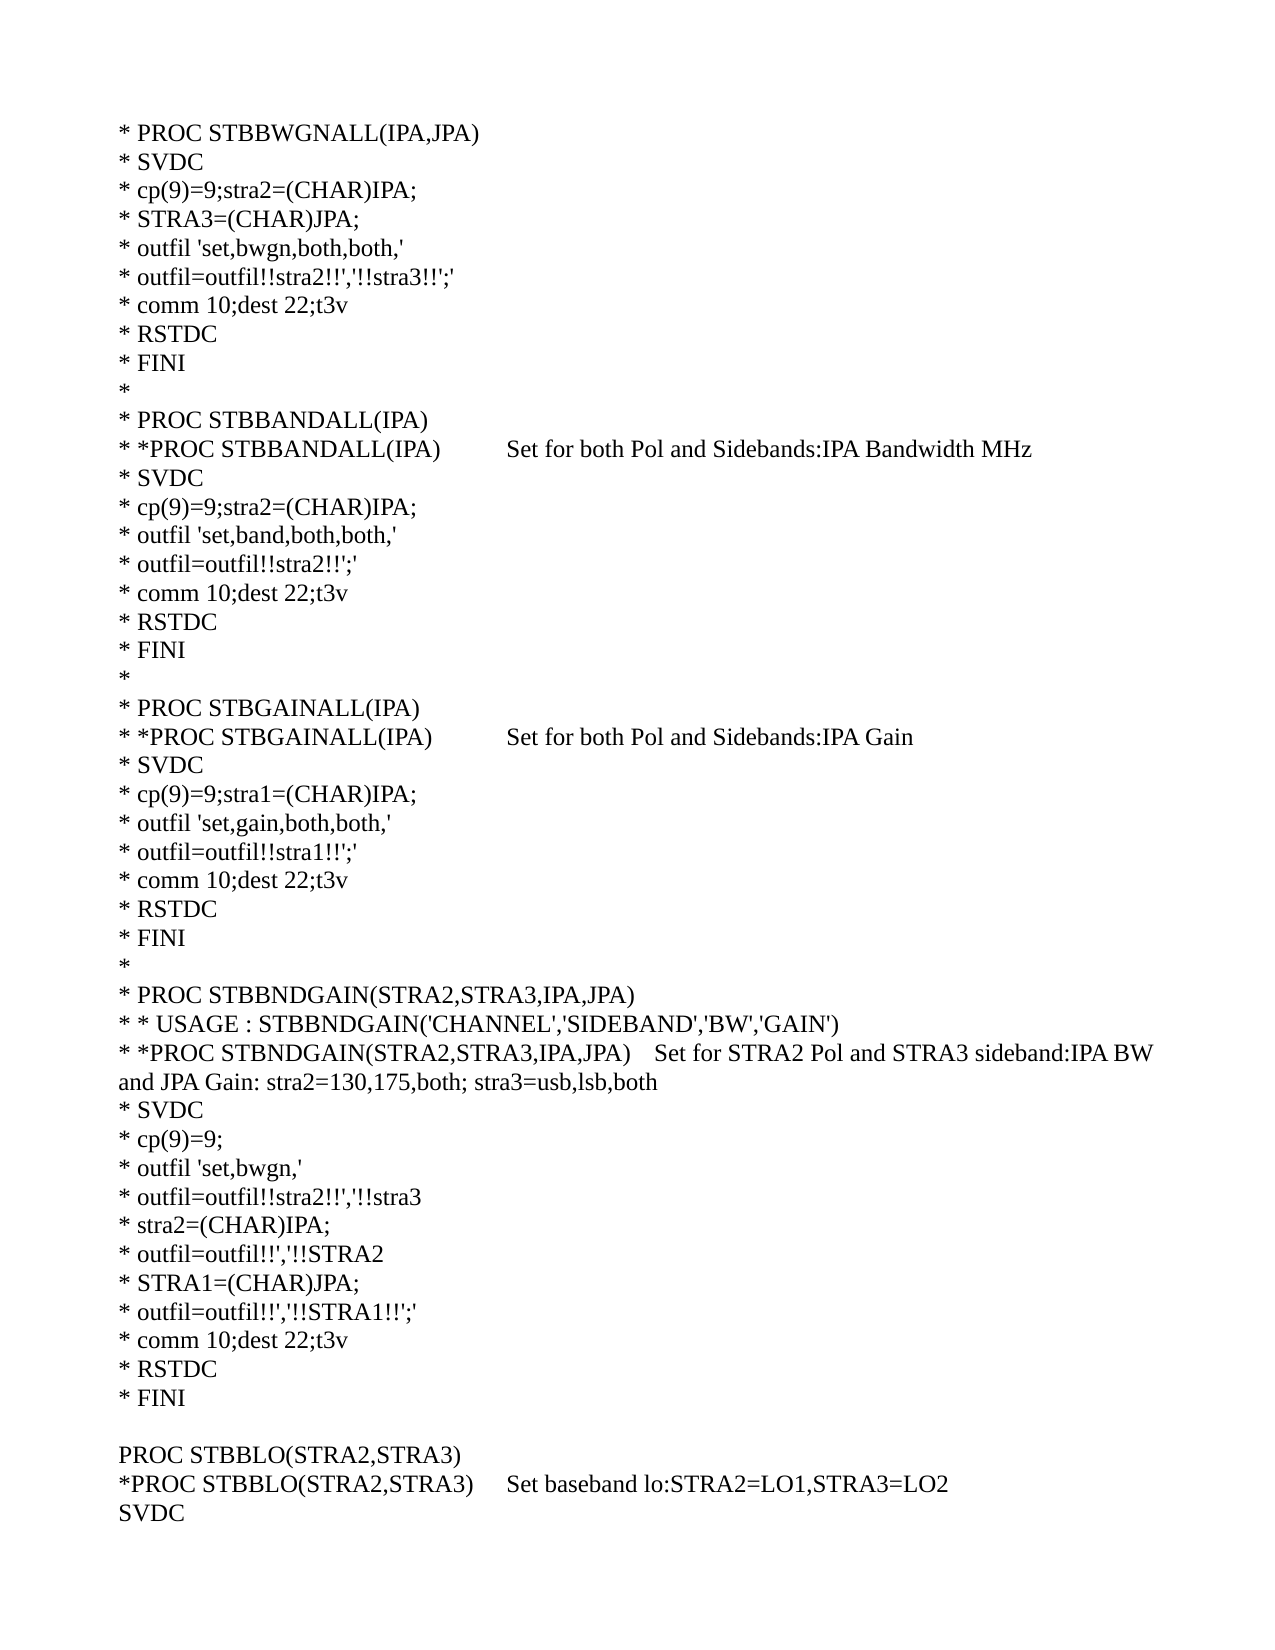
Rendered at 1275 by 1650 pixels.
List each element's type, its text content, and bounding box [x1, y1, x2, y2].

text * comm 10;dest 22;t3v [118, 1326, 1157, 1354]
text * PROC STBBANDALL(IPA) [118, 406, 1157, 434]
text * comm 10;dest 22;t3v [118, 866, 1157, 894]
text * RSTDC [118, 319, 1157, 348]
text * SVDC [118, 147, 1157, 176]
text * outfil=outfil!!stra2!!','!!stra3 [118, 1182, 1157, 1211]
text * outfil 'set,bwgn,' [118, 1153, 1157, 1182]
text * comm 10;dest 22;t3v [118, 291, 1157, 319]
text * STRA1=(CHAR)JPA; [118, 1268, 1157, 1297]
text * outfil=outfil!!stra2!!';' [118, 549, 1157, 578]
text * outfil=outfil!!stra2!!','!!stra3!!';' [118, 262, 1157, 291]
text * RSTDC [118, 607, 1157, 636]
text * PROC STBBNDGAIN(STRA2,STRA3,IPA,JPA) [118, 981, 1157, 1009]
text * *PROC STBNDGAIN(STRA2,STRA3,IPA,JPA) Set for STRA2 Pol and STRA3 sideband:IPA BW and JPA Gain: stra2=130,175,both; stra3=usb,lsb,both [118, 1038, 1157, 1096]
text * outfil=outfil!!','!!STRA1!!';' [118, 1297, 1157, 1326]
text * PROC STBBWGNALL(IPA,JPA) [118, 118, 1157, 147]
text * FINI [118, 636, 1157, 664]
text * RSTDC [118, 1354, 1157, 1383]
text * stra2=(CHAR)IPA; [118, 1211, 1157, 1239]
text * SVDC [118, 1096, 1157, 1124]
text * cp(9)=9;stra2=(CHAR)IPA; [118, 176, 1157, 204]
text * FINI [118, 1383, 1157, 1412]
text * [118, 377, 1157, 406]
text SVDC [118, 1498, 1157, 1527]
text PROC STBBLO(STRA2,STRA3) [118, 1441, 1157, 1469]
text * [118, 952, 1157, 981]
text * comm 10;dest 22;t3v [118, 578, 1157, 607]
text * outfil=outfil!!','!!STRA2 [118, 1239, 1157, 1268]
text * RSTDC [118, 894, 1157, 923]
text * outfil 'set,bwgn,both,both,' [118, 233, 1157, 262]
text *PROC STBBLO(STRA2,STRA3) Set baseband lo:STRA2=LO1,STRA3=LO2 [118, 1469, 1157, 1498]
text * * USAGE : STBBNDGAIN('CHANNEL','SIDEBAND','BW','GAIN') [118, 1009, 1157, 1038]
text * cp(9)=9; [118, 1124, 1157, 1153]
text * [118, 664, 1157, 693]
text * cp(9)=9;stra1=(CHAR)IPA; [118, 779, 1157, 808]
text * PROC STBGAINALL(IPA) [118, 693, 1157, 722]
text * outfil 'set,band,both,both,' [118, 521, 1157, 549]
text * SVDC [118, 751, 1157, 779]
text * outfil=outfil!!stra1!!';' [118, 837, 1157, 866]
text * *PROC STBBANDALL(IPA) Set for both Pol and Sidebands:IPA Bandwidth MHz [118, 434, 1157, 463]
text * FINI [118, 923, 1157, 952]
text * STRA3=(CHAR)JPA; [118, 204, 1157, 233]
text * outfil 'set,gain,both,both,' [118, 808, 1157, 837]
text * cp(9)=9;stra2=(CHAR)IPA; [118, 492, 1157, 521]
text * *PROC STBGAINALL(IPA) Set for both Pol and Sidebands:IPA Gain [118, 722, 1157, 751]
text * SVDC [118, 463, 1157, 492]
text * FINI [118, 348, 1157, 377]
